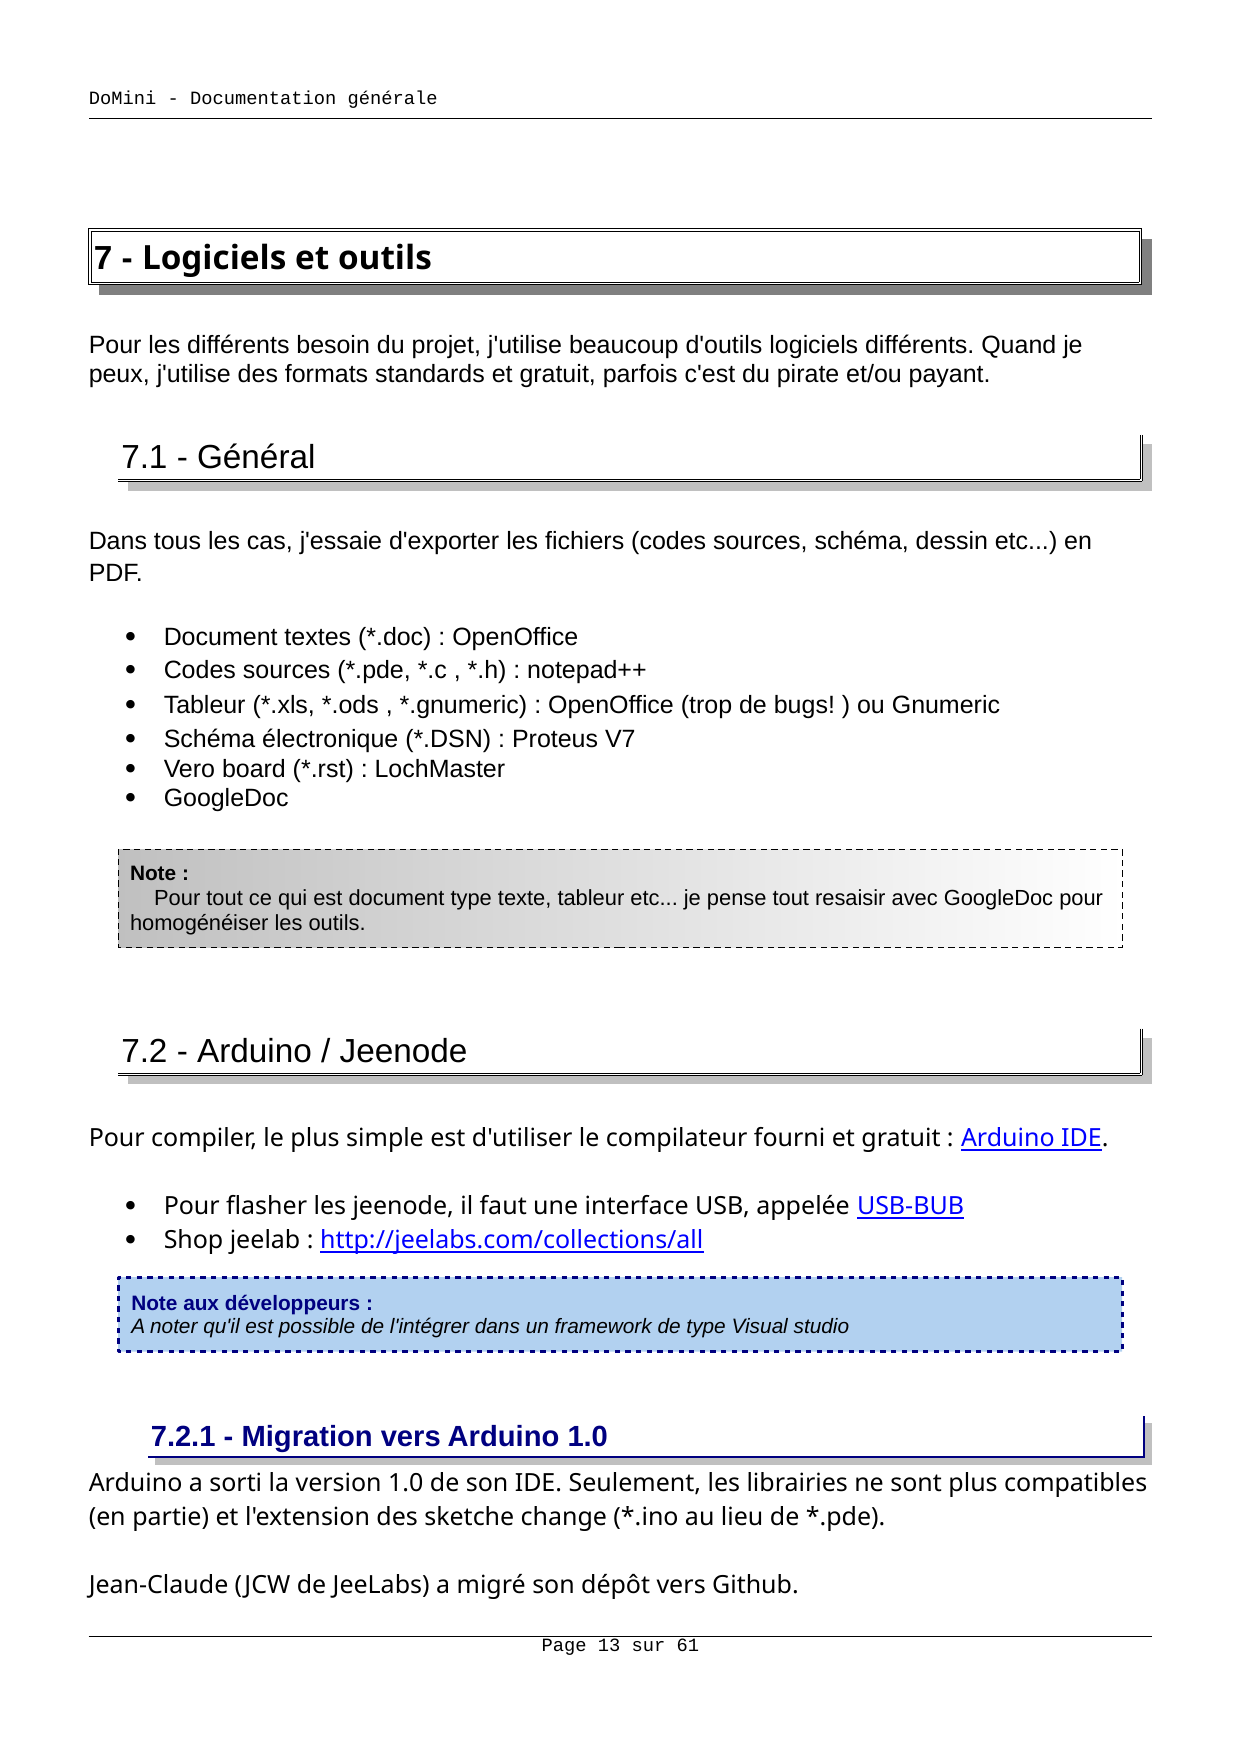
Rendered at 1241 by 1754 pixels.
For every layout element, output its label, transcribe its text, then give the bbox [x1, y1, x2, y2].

list Pour flasher les jeenode, il faut une interface USB, appelée USB-BUB [970, 1188, 1152, 1222]
text Jean-Claude (JCW de JeeLabs) a migré son dépôt vers Github. [88, 1567, 1152, 1601]
list Vero board (*.rst) : LochMaster [126, 754, 1152, 783]
text Pour les différents besoin du projet, j'utilise beaucoup d'outils logiciels différents. Quand je peux, j'utilise des formats standards et gratuit, parfois c'est du pirate et/ou payant. [88, 330, 1152, 388]
list Shop jeelab : http://jeelabs.com/collections/all [126, 1222, 164, 1256]
subtitle Arduino / Jeenode [118, 1028, 1142, 1075]
list Document textes (*.doc) : OpenOffice [126, 618, 579, 652]
subtitle Migration vers Arduino 1.0 [148, 1416, 1143, 1456]
list Schéma électronique (*.DSN) : Proteus V7 [126, 720, 636, 754]
list [1007, 686, 1152, 720]
list [642, 720, 1152, 754]
list GoogleDoc [126, 783, 1152, 812]
text Dans tous les cas, j'essaie d'exporter les fichiers (codes sources, schéma, dessin etc...) en PDF. [88, 526, 1152, 589]
list Tableur (*.xls, *.ods , *.gnumeric) : OpenOffice (trop de bugs! ) ou Gnumeric [126, 686, 1001, 720]
list Shop jeelab : http://jeelabs.com/collections/all [710, 1222, 1152, 1256]
list Codes sources (*.pde, *.c , *.h) : notepad++ [126, 652, 647, 686]
subtitle Général [118, 435, 1142, 481]
list [654, 652, 1152, 686]
text Arduino a sorti la version 1.0 de son IDE. Seulement, les librairies ne sont plus compatibles (en partie) et l'extension des sketche change (*.ino au lieu de *.pde). [88, 1465, 1152, 1533]
subtitle Logiciels et outils [89, 229, 1141, 284]
list [585, 618, 1152, 652]
